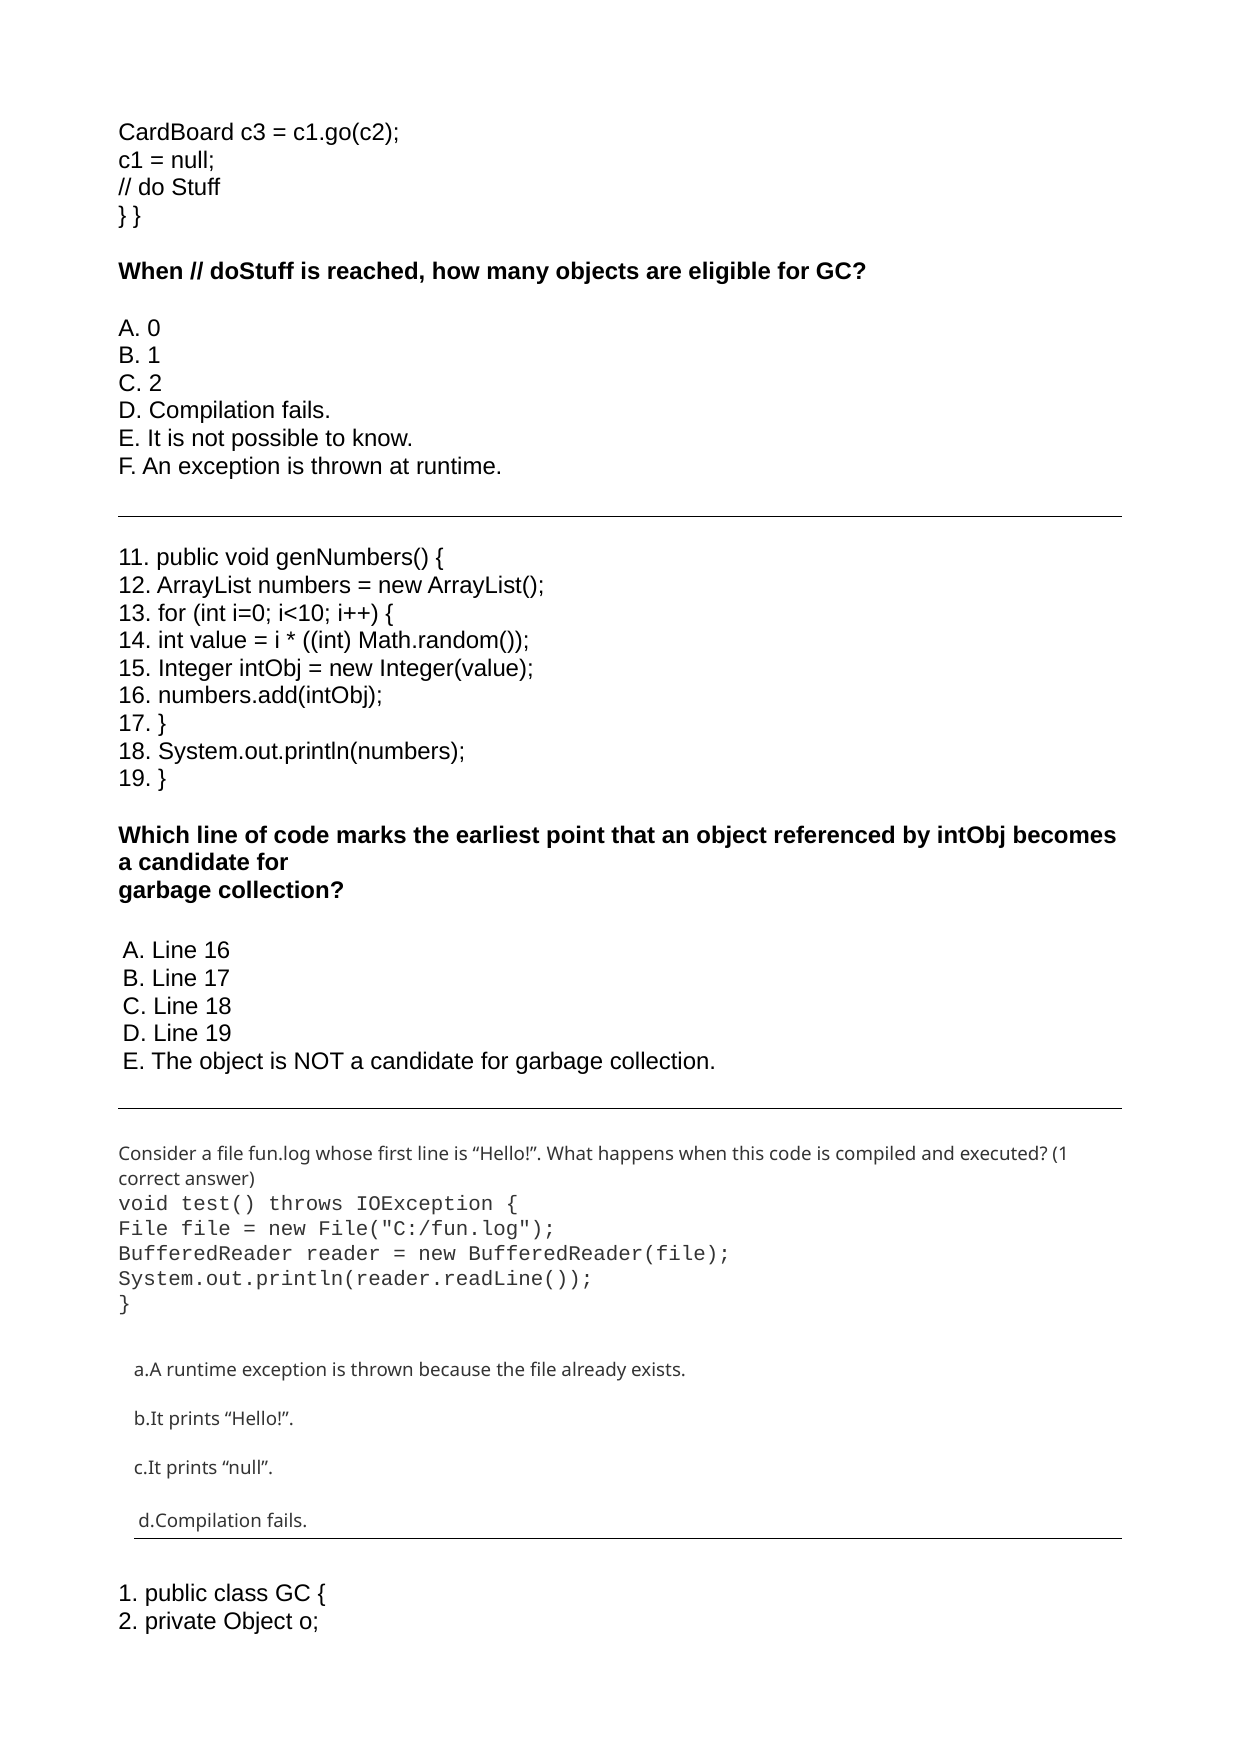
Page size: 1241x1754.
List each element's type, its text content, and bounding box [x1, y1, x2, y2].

text } [118, 1291, 1122, 1316]
text 1. public class GC { 2. private Object o; [118, 1579, 1122, 1634]
text When // doStuff is reached, how many objects are eligible for GC? [118, 257, 1122, 314]
list It prints “Hello!”. [134, 1406, 1122, 1431]
list A runtime exception is thrown because the file already exists. [134, 1357, 1122, 1382]
text CardBoard c3 = c1.go(c2); c1 = null; // do Stuff } } [118, 118, 1122, 257]
list It prints “null”. [134, 1454, 1122, 1480]
text A. Line 16 B. Line 17 C. Line 18 D. Line 19 E. The object is NOT a candidate for garbage collection. [118, 932, 1122, 1108]
text System.out.println(reader.readLine()); [118, 1266, 1122, 1291]
text Which line of code marks the earliest point that an object referenced by intObj becomes a candidate for garbage collection? [118, 821, 1122, 932]
text BufferedReader reader = new BufferedReader(file); [118, 1241, 1122, 1266]
text Consider a file fun.log whose first line is “Hello!”. What happens when this code is compiled and executed? (1 correct answer) [118, 1140, 1122, 1191]
text 11. public void genNumbers() { 12. ArrayList numbers = new ArrayList(); 13. for (int i=0; i<10; i++) { 14. int value = i * ((int) Math.random()); 15. Integer intObj = new Integer(value); 16. numbers.add(intObj); 17. } 18. System.out.println(numbers); 19. } [118, 543, 1122, 821]
list Compilation fails. [134, 1503, 1122, 1538]
text void test() throws IOException { [118, 1191, 1122, 1216]
text A. 0 B. 1 C. 2 D. Compilation fails. E. It is not possible to know. F. An exception is thrown at runtime. [118, 314, 1122, 479]
text File file = new File("C:/fun.log"); [118, 1216, 1122, 1241]
